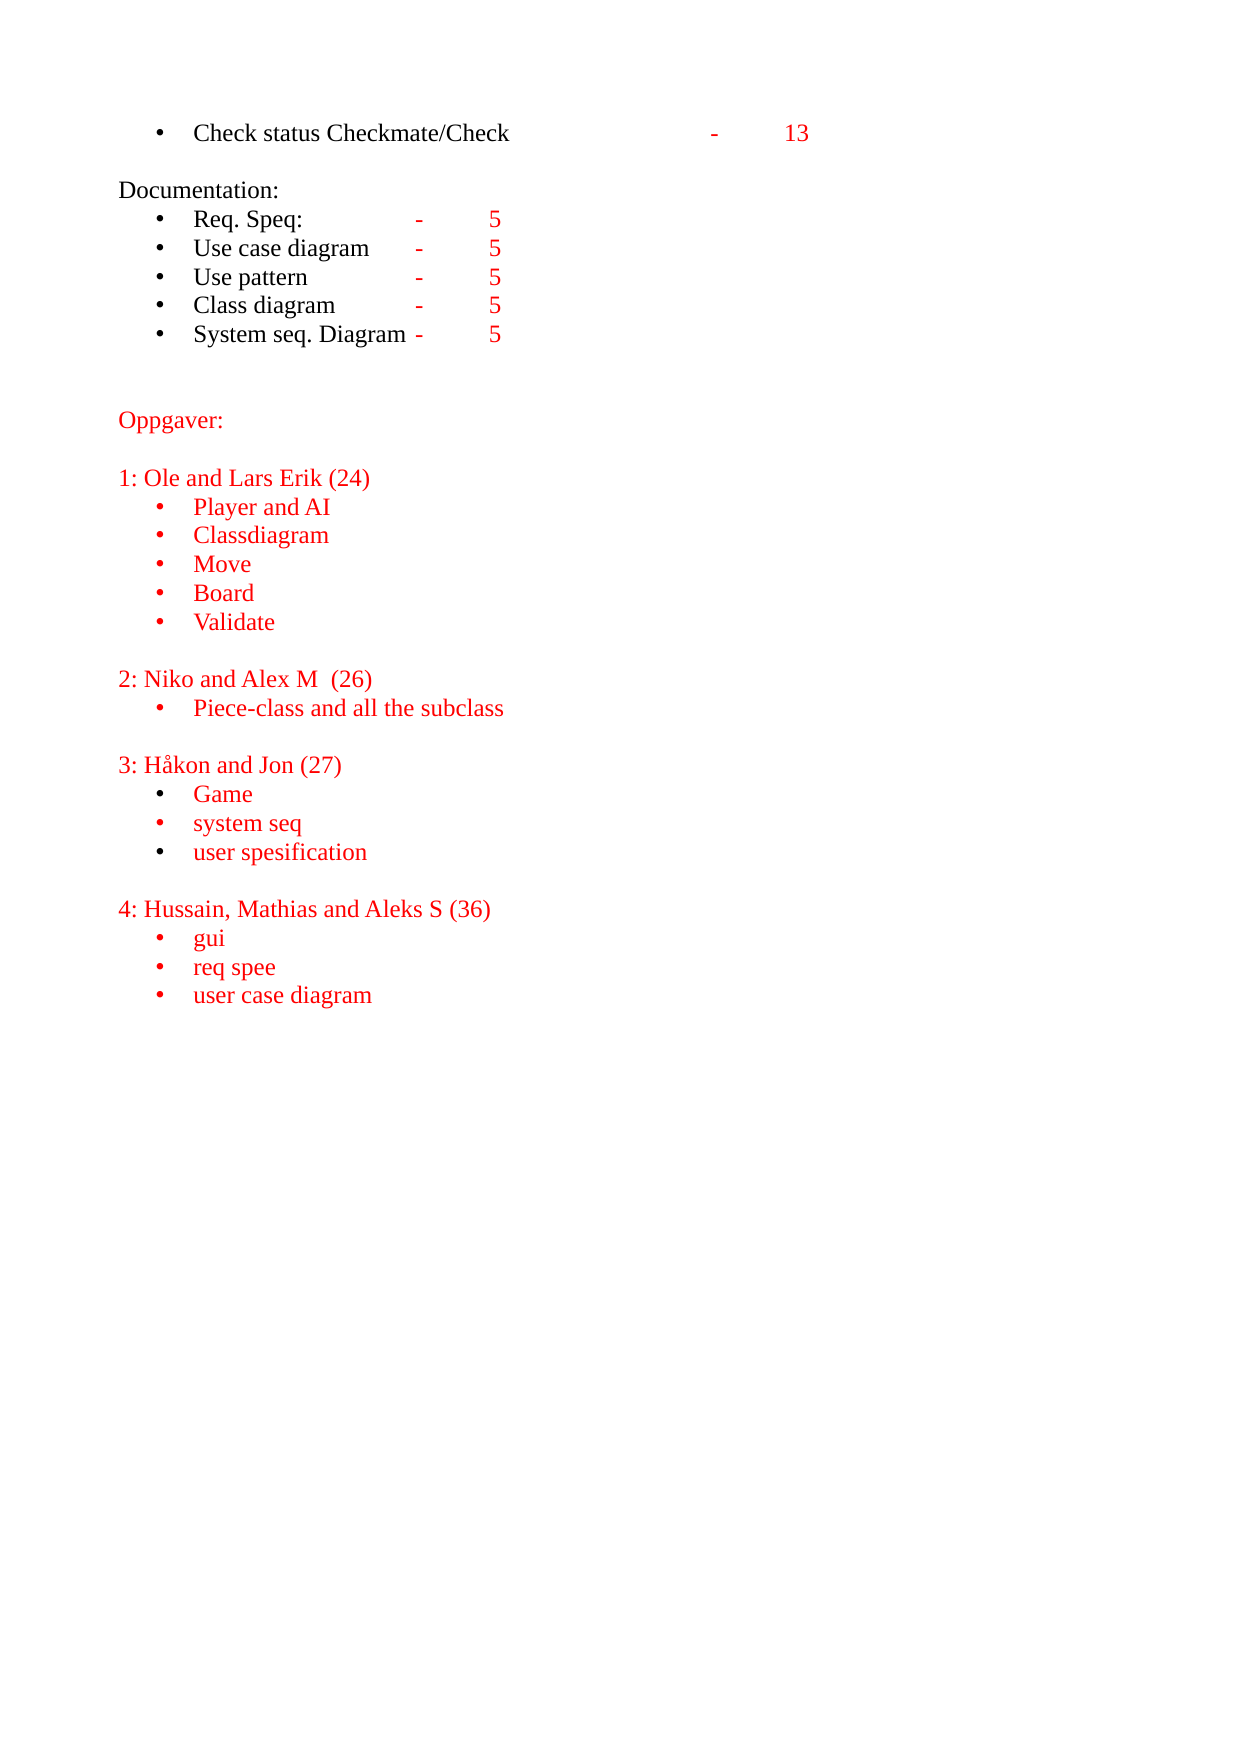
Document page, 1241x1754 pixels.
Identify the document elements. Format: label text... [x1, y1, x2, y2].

list user case diagram [156, 981, 1122, 1009]
list Game [156, 779, 1122, 808]
list system seq [156, 808, 1122, 837]
list Move [156, 549, 1122, 578]
list Validate [156, 607, 1122, 636]
list Player and AI [156, 492, 1122, 521]
list req spee [156, 952, 1122, 981]
text 3: Håkon and Jon (27) [118, 751, 1122, 779]
text Oppgaver: [118, 406, 1122, 434]
list Classdiagram [156, 521, 1122, 549]
list Use case diagram - 5 [156, 233, 1122, 262]
list Req. Speq: - 5 [156, 204, 1122, 233]
list user spesification [156, 837, 1122, 866]
text 1: Ole and Lars Erik (24) [118, 463, 1122, 492]
text 4: Hussain, Mathias and Aleks S (36) [118, 894, 1122, 923]
list Check status Checkmate/Check - 13 [156, 118, 1122, 147]
list Use pattern - 5 [156, 262, 1122, 291]
text 2: Niko and Alex M (26) [118, 664, 1122, 693]
list Class diagram - 5 [156, 291, 1122, 319]
list Board [156, 578, 1122, 607]
list Piece-class and all the subclass [156, 693, 1122, 722]
list gui [156, 923, 1122, 952]
text Documentation: [118, 176, 1122, 204]
list System seq. Diagram - 5 [156, 319, 1122, 348]
